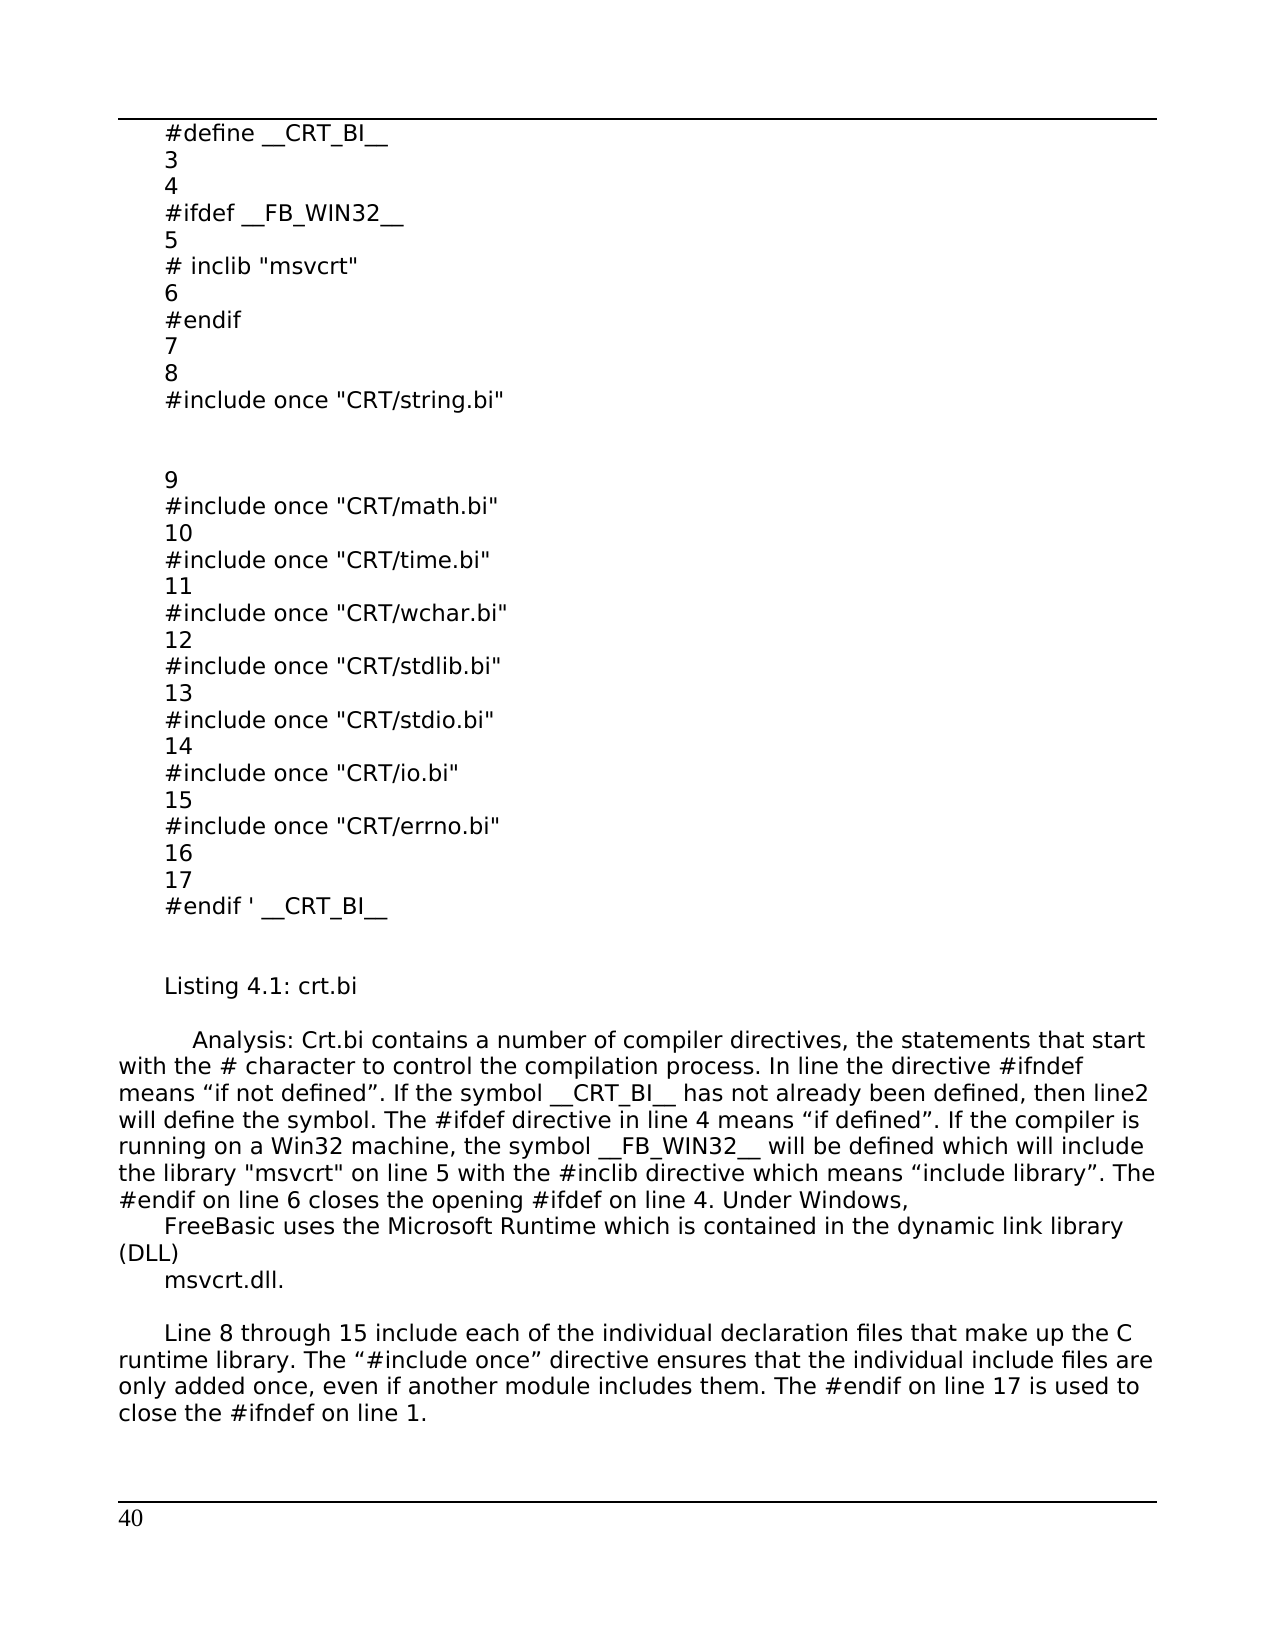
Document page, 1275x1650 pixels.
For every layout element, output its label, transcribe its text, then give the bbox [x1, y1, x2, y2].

text Listing 4.1: crt.bi [118, 973, 1157, 1000]
text FreeBasic uses the Microsoft Runtime which is contained in the dynamic link library (DLL) [118, 1213, 1157, 1267]
text 10 [118, 520, 1157, 547]
text # inclib "msvcrt" [118, 253, 1157, 280]
text 16 [118, 840, 1157, 867]
text #include once "CRT/math.bi" [118, 493, 1157, 520]
text 12 [118, 627, 1157, 653]
text #endif [118, 307, 1157, 333]
text msvcrt.dll. [118, 1267, 1157, 1293]
text 13 [118, 680, 1157, 707]
text #include once "CRT/stdlib.bi" [118, 653, 1157, 680]
text 3 [118, 147, 1157, 173]
text 15 [118, 787, 1157, 813]
text 6 [118, 280, 1157, 307]
text 8 [118, 360, 1157, 387]
text Line 8 through 15 include each of the individual declaration files that make up the C runtime library. The “#include once” directive ensures that the individual include files are only added once, even if another module includes them. The #endif on line 17 is used to close the #ifndef on line 1. [118, 1320, 1157, 1427]
text #include once "CRT/io.bi" [118, 760, 1157, 787]
text #include once "CRT/wchar.bi" [118, 600, 1157, 627]
text 17 [118, 867, 1157, 893]
text #endif ' __CRT_BI__ [118, 893, 1157, 920]
text 14 [118, 733, 1157, 760]
text #include once "CRT/errno.bi" [118, 813, 1157, 840]
text #include once "CRT/stdio.bi" [118, 707, 1157, 733]
text 11 [118, 573, 1157, 600]
text #include once "CRT/string.bi" [118, 387, 1157, 413]
text 5 [118, 227, 1157, 253]
text 9 [118, 467, 1157, 493]
text #define __CRT_BI__ [118, 120, 1157, 147]
text 4 [118, 173, 1157, 200]
text #ifdef __FB_WIN32__ [118, 200, 1157, 227]
text Analysis: Crt.bi contains a number of compiler directives, the statements that start with the # character to control the compilation process. In line the directive #ifndef means “if not defined”. If the symbol __CRT_BI__ has not already been defined, then line2 will define the symbol. The #ifdef directive in line 4 means “if defined”. If the compiler is running on a Win32 machine, the symbol __FB_WIN32__ will be defined which will include the library "msvcrt" on line 5 with the #inclib directive which means “include library”. The #endif on line 6 closes the opening #ifdef on line 4. Under Windows, [118, 1027, 1157, 1213]
text #include once "CRT/time.bi" [118, 547, 1157, 573]
text 7 [118, 333, 1157, 360]
